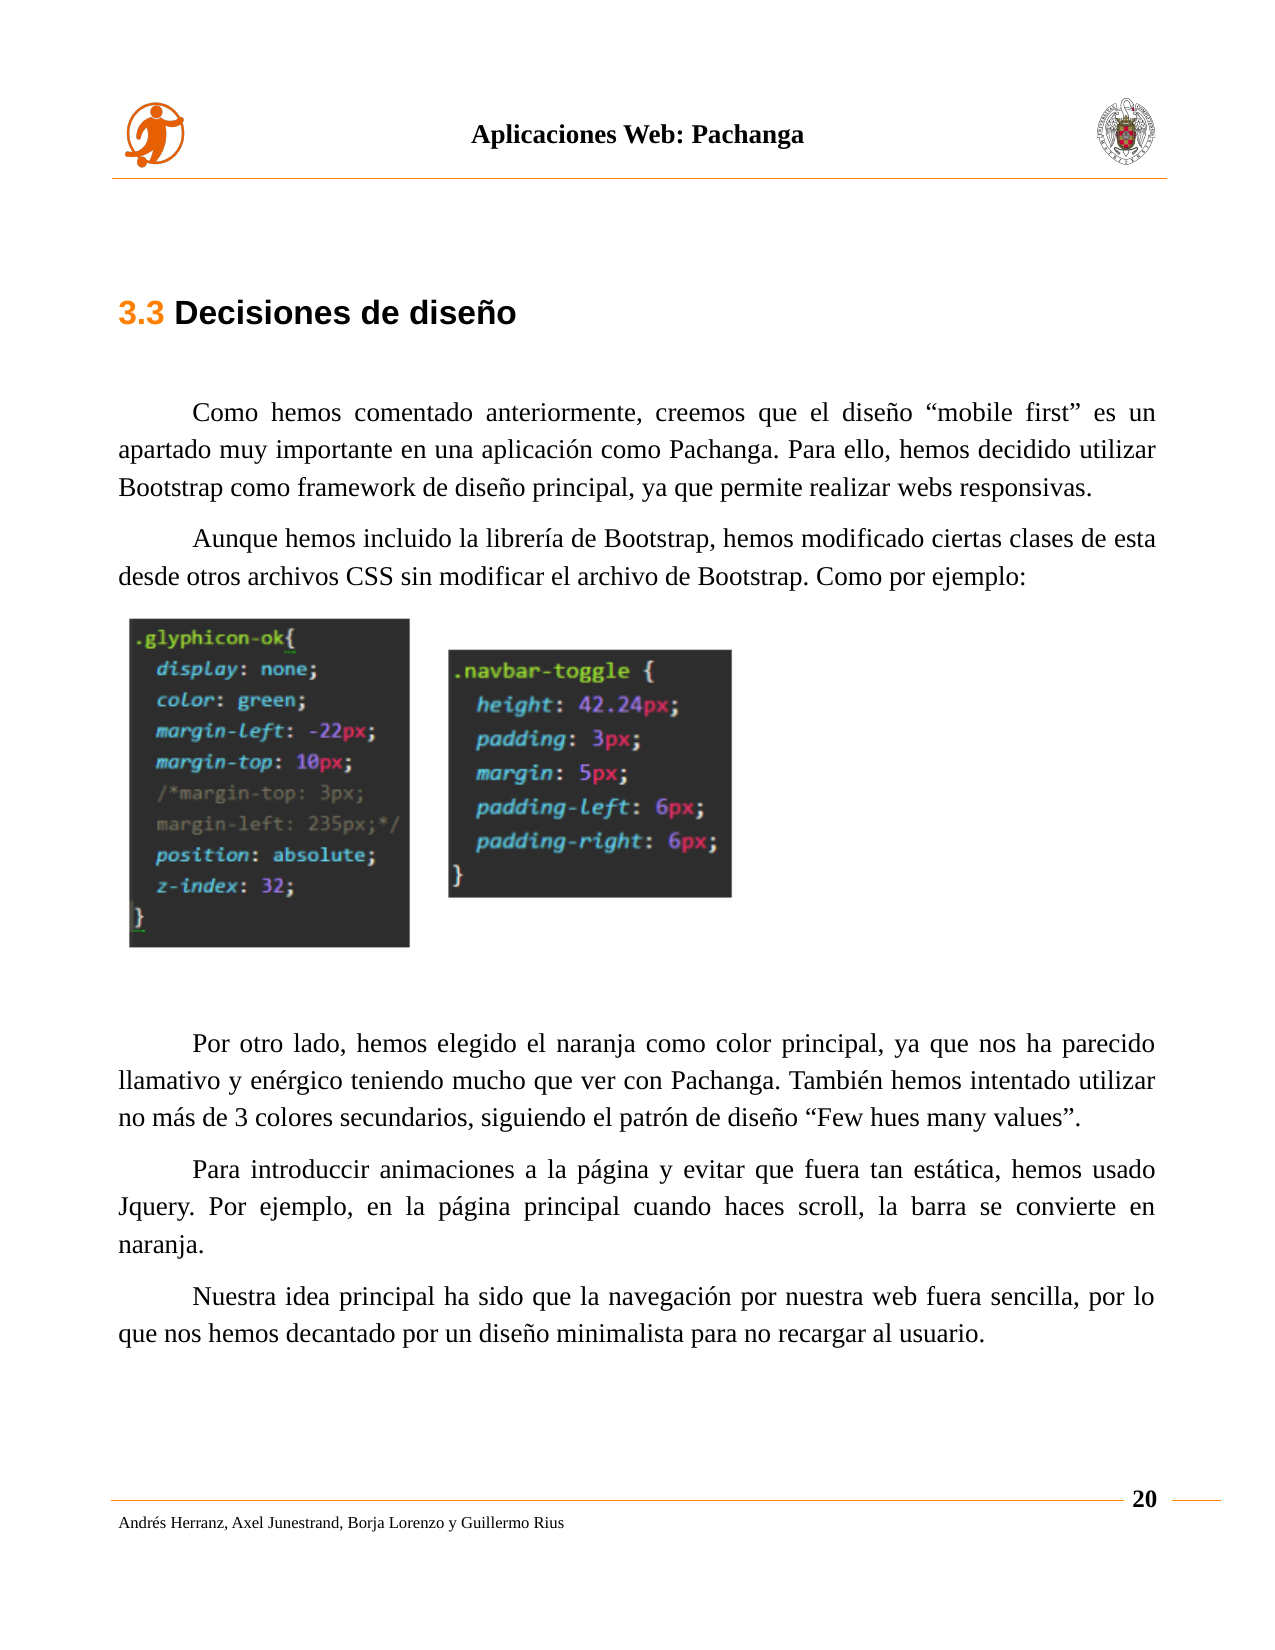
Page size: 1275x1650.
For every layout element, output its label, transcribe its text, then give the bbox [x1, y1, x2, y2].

text Para introduccir animaciones a la página y evitar que fuera tan estática, hemos usado Jquery. Por ejemplo, en la página principal cuando haces scroll, la barra se convierte en naranja. [118, 1153, 1157, 1259]
picture [118, 94, 188, 178]
text Nuestra idea principal ha sido que la navegación por nuestra web fuera sencilla, por lo que nos hemos decantado por un diseño minimalista para no recargar al usuario. [118, 1279, 1157, 1348]
subtitle 3.3 Decisiones de diseño [118, 293, 1157, 332]
text Por otro lado, hemos elegido el naranja como color principal, ya que nos ha parecido llamativo y enérgico teniendo mucho que ver con Pachanga. También hemos intentado utilizar no más de 3 colores secundarios, siguiendo el patrón de diseño “Few hues many values”. [118, 1027, 1157, 1132]
picture [433, 636, 754, 912]
picture [1095, 96, 1157, 167]
picture [117, 605, 421, 957]
text Aunque hemos incluido la librería de Bootstrap, hemos modificado ciertas clases de esta desde otros archivos CSS sin modificar el archivo de Bootstrap. Como por ejemplo: [118, 522, 1157, 591]
text Como hemos comentado anteriormente, creemos que el diseño “mobile first” es un apartado muy importante en una aplicación como Pachanga. Para ello, hemos decidido utilizar Bootstrap como framework de diseño principal, ya que permite realizar webs responsivas. [118, 396, 1157, 502]
